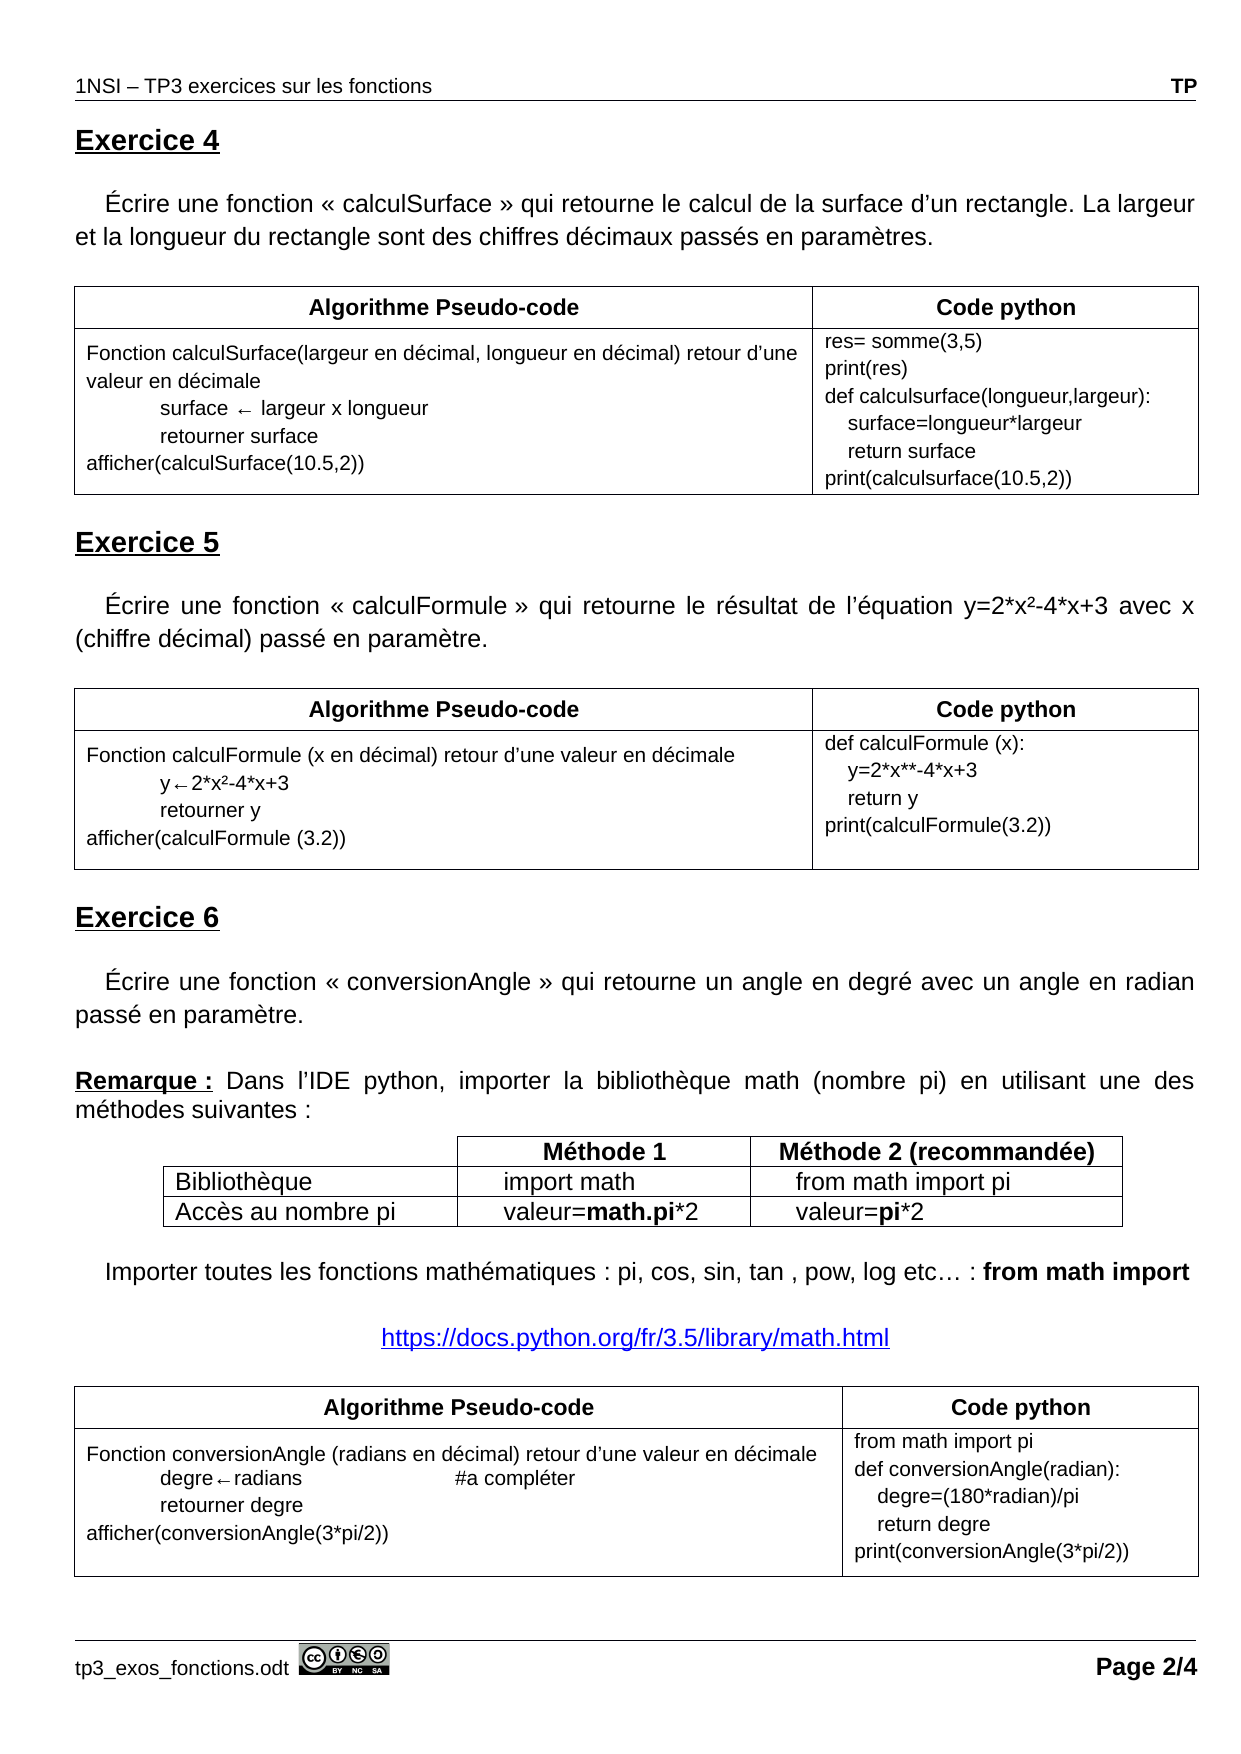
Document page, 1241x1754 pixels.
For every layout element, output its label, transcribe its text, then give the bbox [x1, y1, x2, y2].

table_cell import math [458, 1167, 750, 1196]
table_cell Accès au nombre pi [164, 1197, 457, 1226]
table_header Algorithme Pseudo-code [75, 287, 812, 327]
table_cell valeur=math.pi*2 [458, 1197, 750, 1226]
table_header Code python [813, 689, 1198, 729]
text Remarque : Dans l’IDE python, importer la bibliothèque math (nombre pi) en utilisant une des méthodes suivantes : [75, 1066, 1196, 1124]
picture [298, 1643, 390, 1675]
table_header Code python [843, 1387, 1198, 1428]
table_cell res= somme(3,5) print(res) def calculsurface(longueur,largeur): surface=longueur*largeur return surface print(calculsurface(10.5,2)) [813, 329, 1198, 493]
table_cell Fonction calculFormule (x en décimal) retour d’une valeur en décimale y←2*x²-4*x+3 retourner y afficher(calculFormule (3.2)) [75, 731, 812, 869]
table_cell Bibliothèque [164, 1167, 457, 1196]
table_header Méthode 2 (recommandée) [751, 1137, 1122, 1166]
text Exercice 6 [75, 901, 1196, 934]
table_header Méthode 1 [458, 1137, 750, 1166]
table_header Algorithme Pseudo-code [75, 1387, 842, 1428]
text Écrire une fonction « calculFormule » qui retourne le résultat de l’équation y=2*x²-4*x+3 avec x (chiffre décimal) passé en paramètre. [75, 591, 1196, 653]
table_cell Fonction conversionAngle (radians en décimal) retour d’une valeur en décimale degre←radians #a compléter retourner degre afficher(conversionAngle(3*pi/2)) [75, 1429, 842, 1576]
text Importer toutes les fonctions mathématiques : pi, cos, sin, tan , pow, log etc… : from math import [75, 1257, 1196, 1286]
text Écrire une fonction « conversionAngle » qui retourne un angle en degré avec un angle en radian passé en paramètre. [75, 967, 1196, 1029]
text Écrire une fonction « calculSurface » qui retourne le calcul de la surface d’un rectangle. La largeur et la longueur du rectangle sont des chiffres décimaux passés en paramètres. [75, 189, 1196, 251]
table_header Algorithme Pseudo-code [75, 689, 812, 729]
text Exercice 4 [75, 123, 1196, 156]
table_header Code python [813, 287, 1198, 327]
table_cell Fonction calculSurface(largeur en décimal, longueur en décimal) retour d’une valeur en décimale surface ← largeur x longueur retourner surface afficher(calculSurface(10.5,2)) [75, 329, 812, 493]
text https://docs.python.org/fr/3.5/library/math.html [75, 1323, 1196, 1352]
table_cell valeur=pi*2 [751, 1197, 1122, 1226]
table_header [163, 1136, 457, 1166]
text Exercice 5 [75, 525, 1196, 558]
table_cell from math import pi def conversionAngle(radian): degre=(180*radian)/pi return degre print(conversionAngle(3*pi/2)) [843, 1429, 1198, 1576]
table_cell def calculFormule (x): y=2*x**-4*x+3 return y print(calculFormule(3.2)) [813, 731, 1198, 869]
table_cell from math import pi [751, 1167, 1122, 1196]
